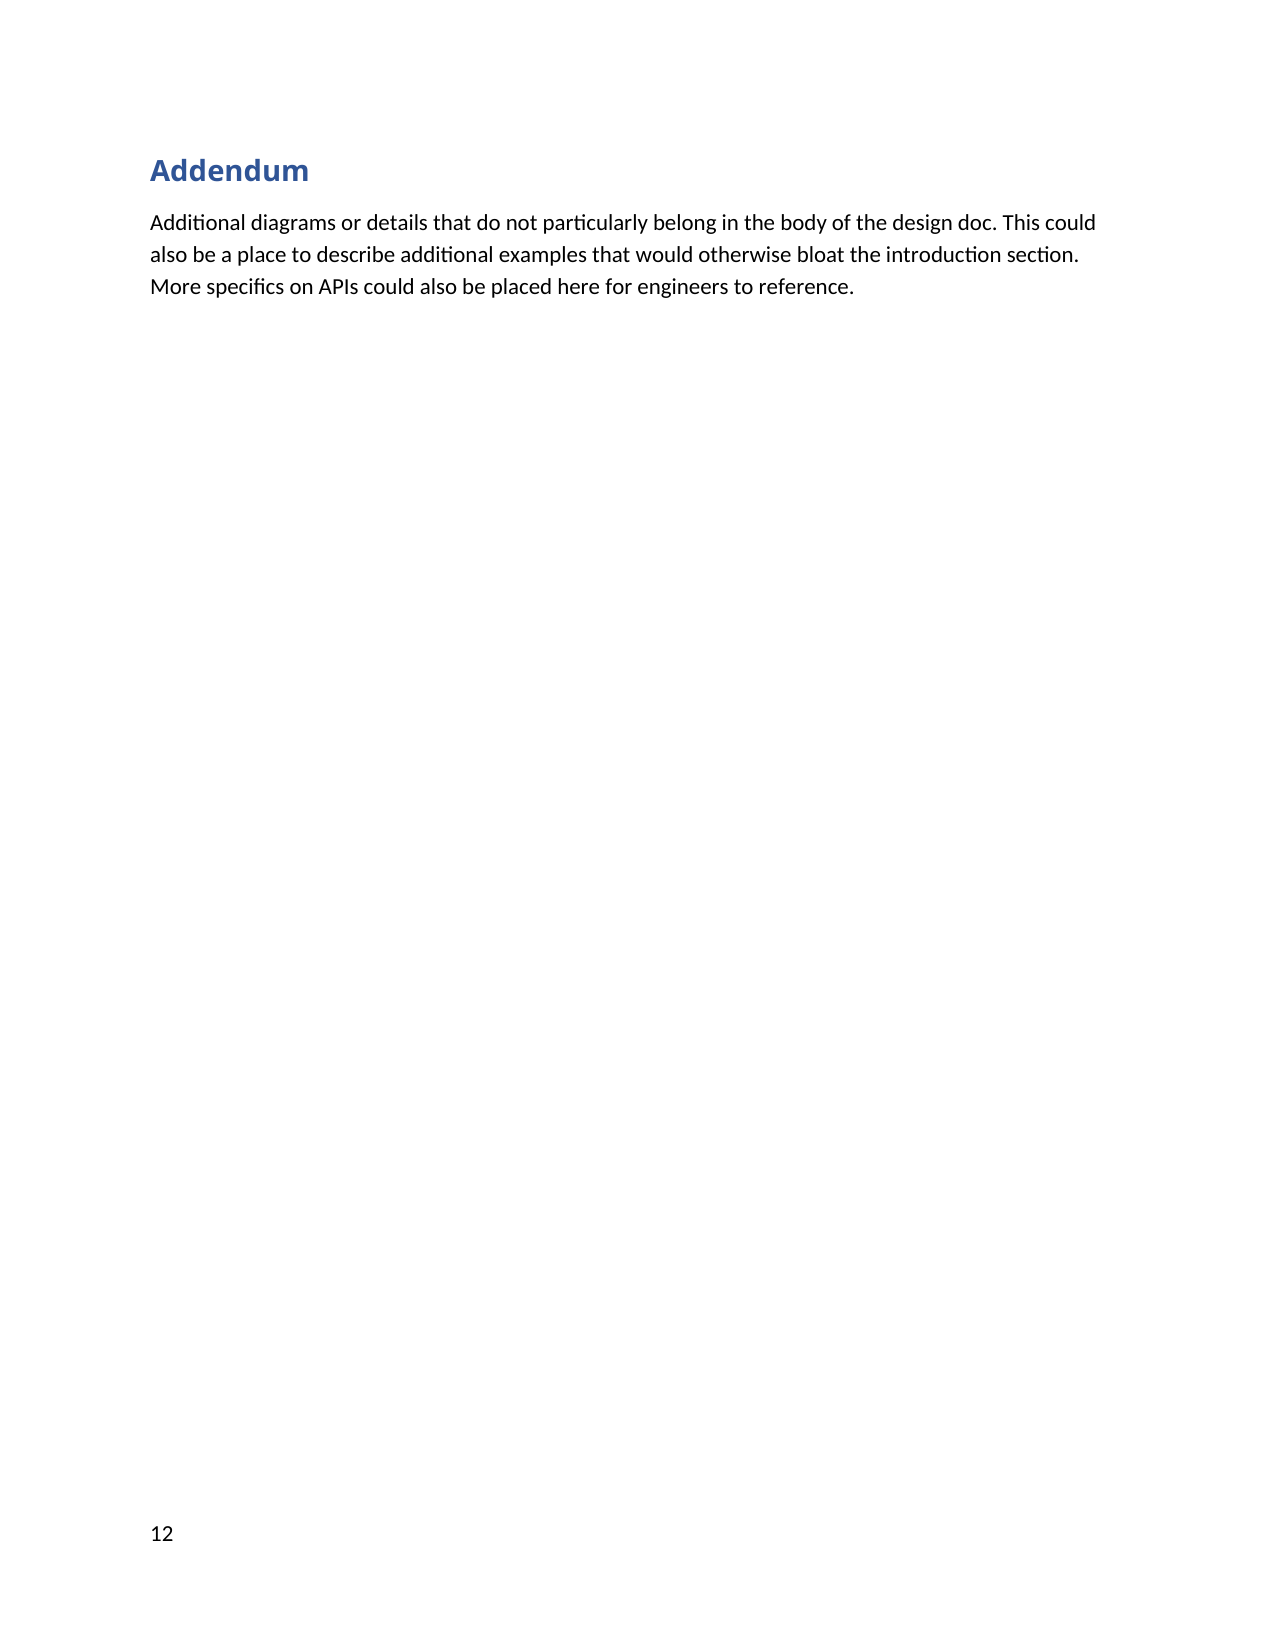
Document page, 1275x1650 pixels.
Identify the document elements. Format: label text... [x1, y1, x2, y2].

text Additional diagrams or details that do not particularly belong in the body of the design doc. This could also be a place to describe additional examples that would otherwise bloat the introduction section. More specifics on APIs could also be placed here for engineers to reference. [150, 208, 1125, 301]
subtitle Addendum [150, 150, 1125, 190]
